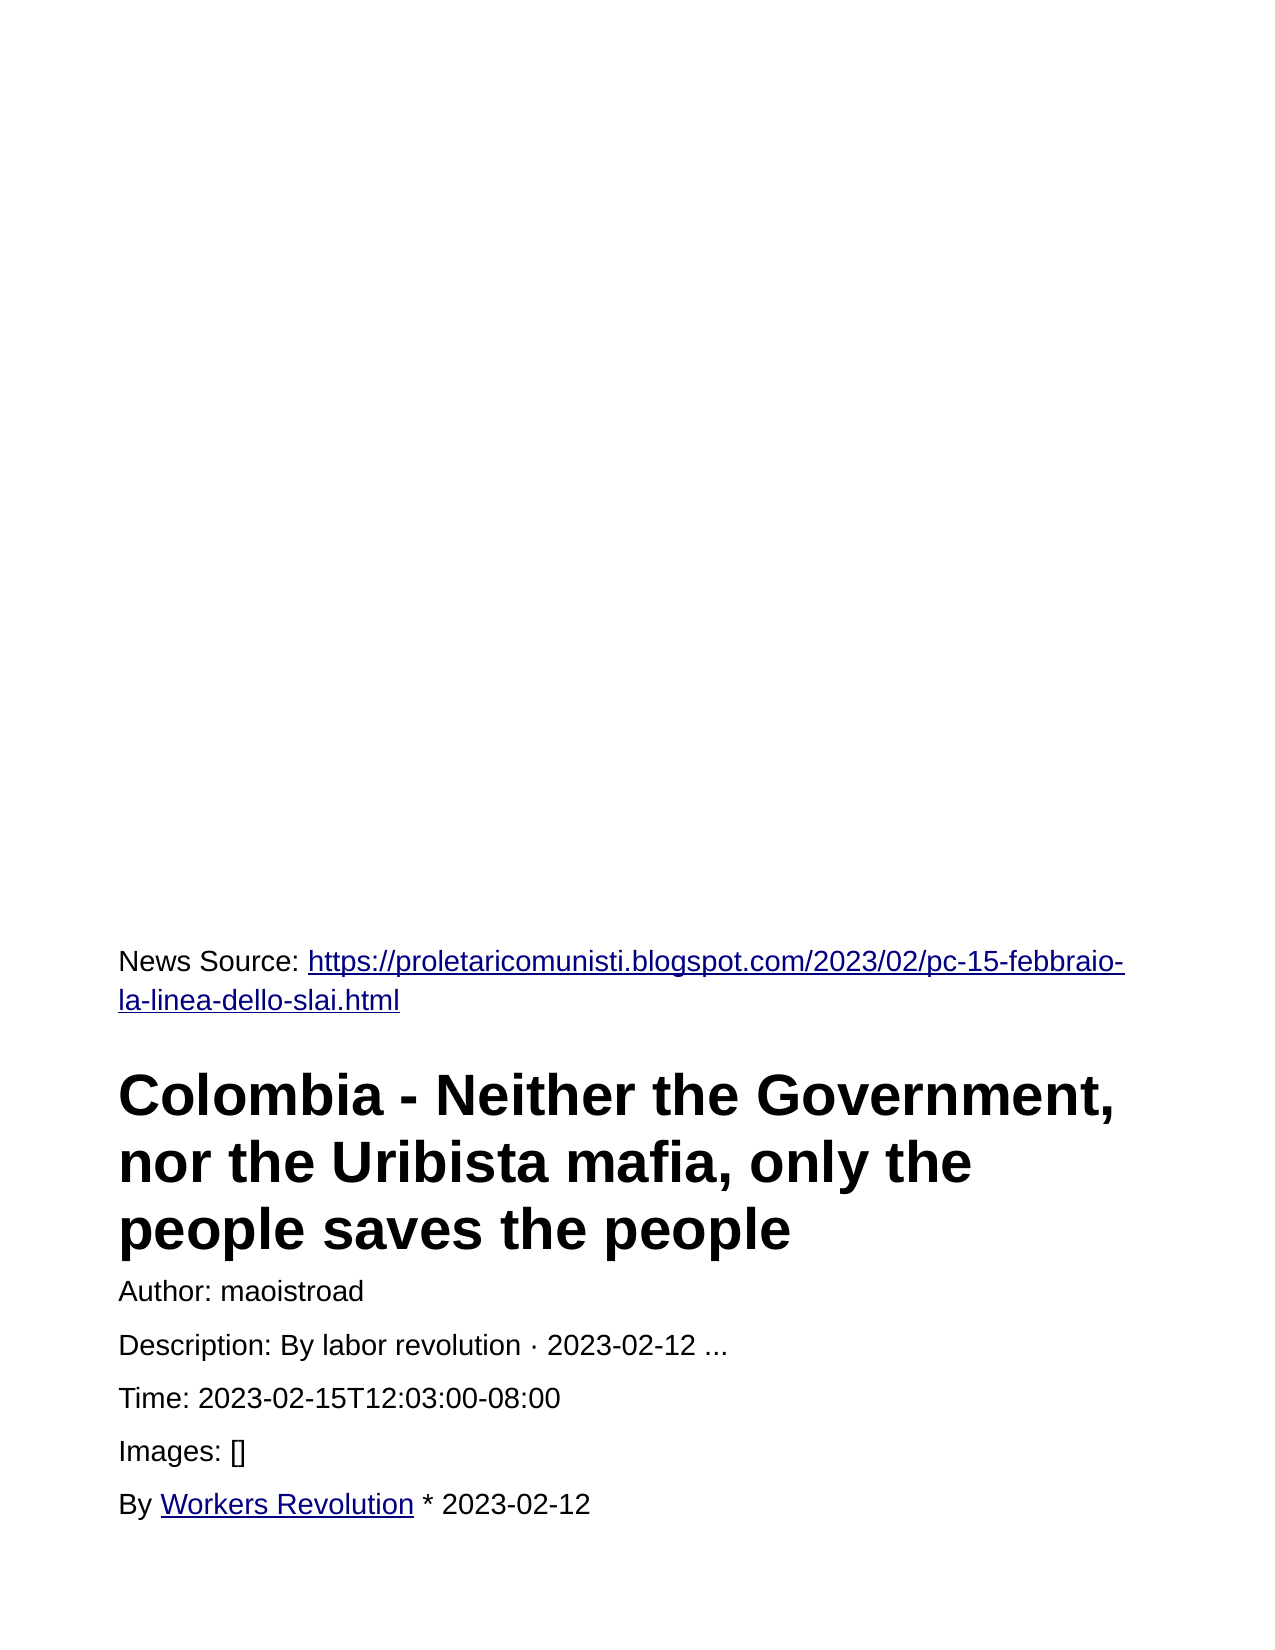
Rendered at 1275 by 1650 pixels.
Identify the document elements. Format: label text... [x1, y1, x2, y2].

text Author: maoistroad [118, 1274, 1157, 1308]
text Images: [] [118, 1434, 1157, 1467]
text Time: 2023-02-15T12:03:00-08:00 [118, 1381, 1157, 1414]
subtitle Colombia - Neither the Government, nor the Uribista mafia, only the people saves the people [118, 1061, 1157, 1262]
text Description: By labor revolution · 2023-02-12 ... [118, 1327, 1157, 1361]
text By Workers Revolution * 2023-02-12 [118, 1487, 1157, 1520]
text News Source: https://proletaricomunisti.blogspot.com/2023/02/pc-15-febbraio-la-linea-dello-slai.html [118, 944, 1157, 1016]
